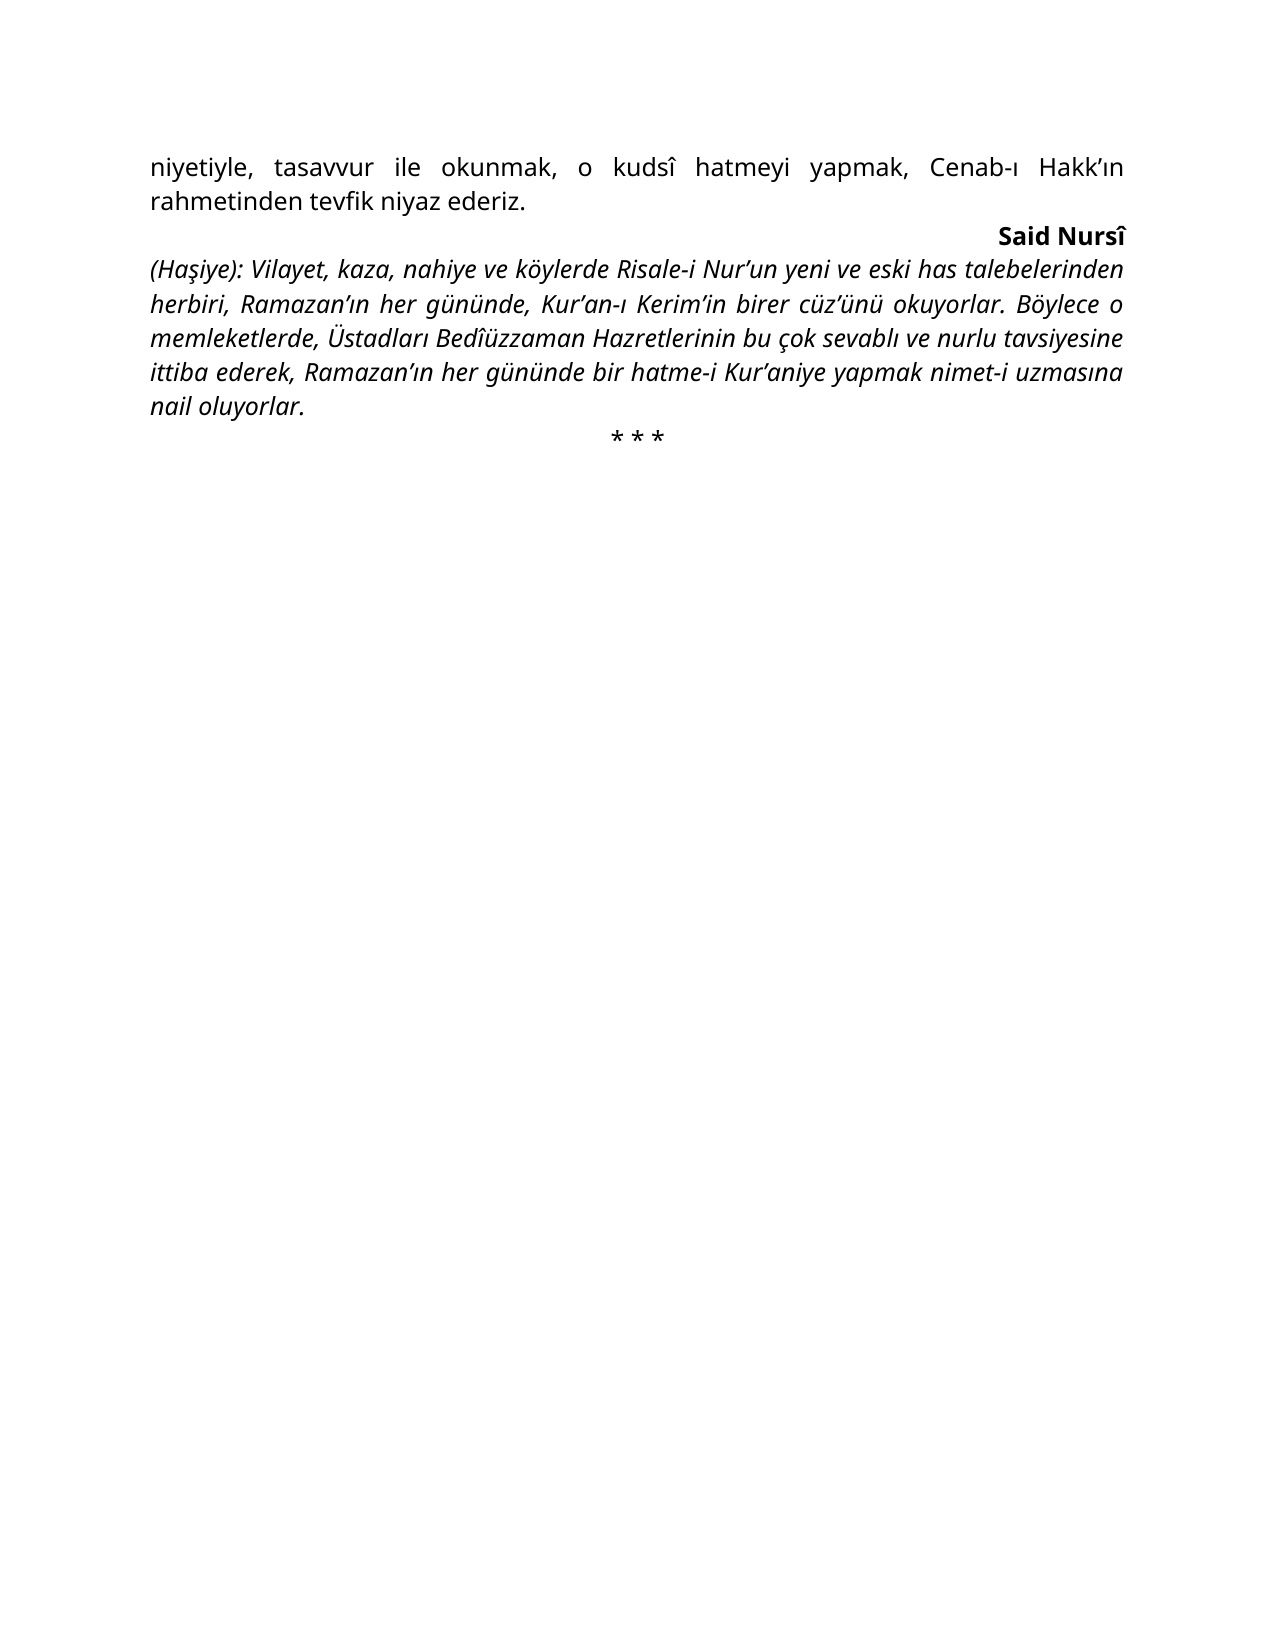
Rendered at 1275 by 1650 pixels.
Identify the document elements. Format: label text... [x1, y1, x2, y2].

text * * * [150, 422, 1125, 457]
text Said Nursî [150, 218, 1125, 252]
text niyetiyle, tasavvur ile okunmak, o kudsî hatmeyi yapmak, Cenab-ı Hakk’ın rahmetinden tevfik niyaz ederiz. [150, 150, 1125, 218]
text (Haşiye): Vilayet, kaza, nahiye ve köylerde Risale-i Nur’un yeni ve eski has talebelerinden herbiri, Ramazan’ın her gününde, Kur’an-ı Kerim’in birer cüz’ünü okuyorlar. Böylece o memleketlerde, Üstadları Bedîüzzaman Hazretlerinin bu çok sevablı ve nurlu tavsiyesine ittiba ederek, Ramazan’ın her gününde bir hatme-i Kur’aniye yapmak nimet-i uzmasına nail oluyorlar. [150, 252, 1125, 422]
